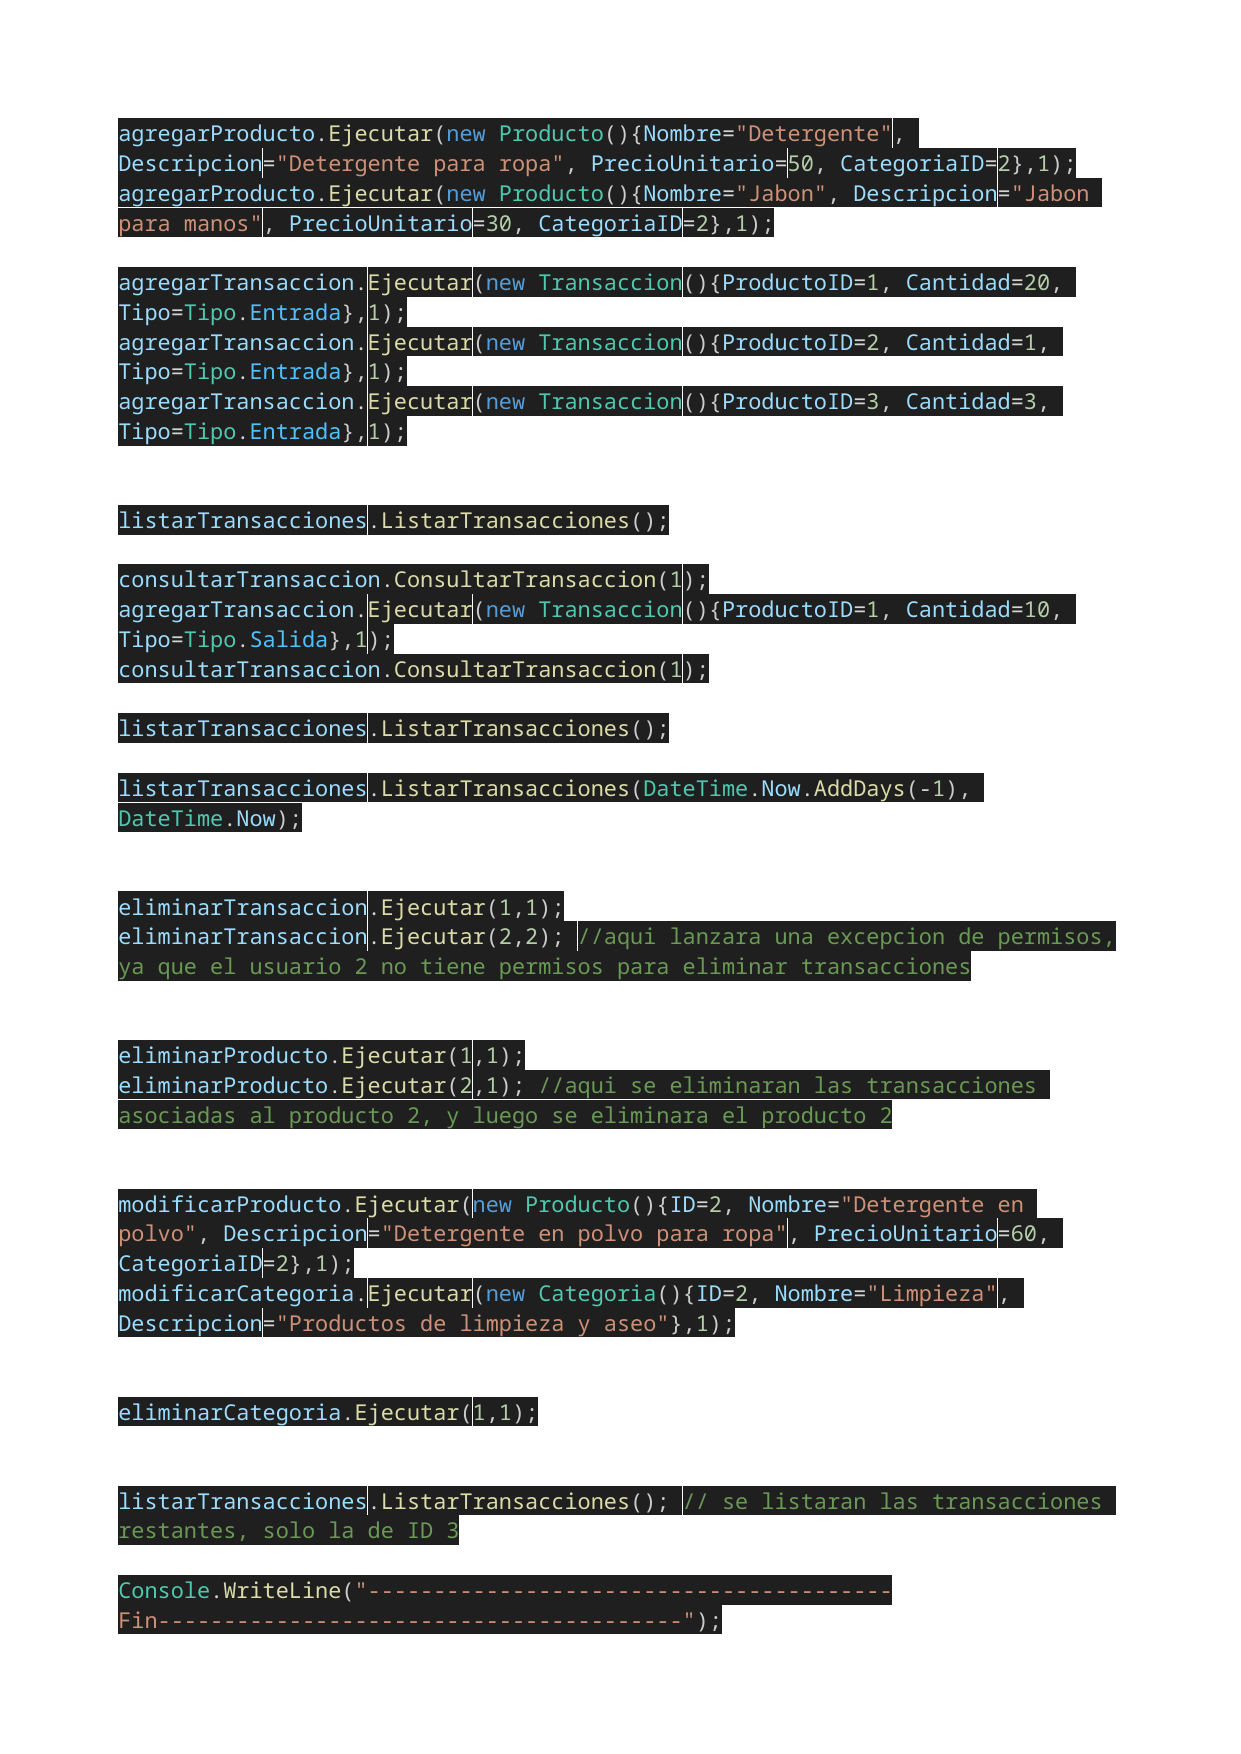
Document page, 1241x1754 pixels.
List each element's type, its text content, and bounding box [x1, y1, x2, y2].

text eliminarProducto.Ejecutar(2,1); //aqui se eliminaran las transacciones asociadas al producto 2, y luego se eliminara el producto 2 [118, 1070, 1122, 1129]
text modificarProducto.Ejecutar(new Producto(){ID=2, Nombre="Detergente en polvo", Descripcion="Detergente en polvo para ropa", PrecioUnitario=60, CategoriaID=2},1); [118, 1188, 1122, 1278]
text listarTransacciones.ListarTransacciones(); // se listaran las transacciones restantes, solo la de ID 3 [118, 1486, 1122, 1545]
text listarTransacciones.ListarTransacciones(); [118, 713, 1122, 743]
text eliminarCategoria.Ejecutar(1,1); [118, 1397, 1122, 1426]
text consultarTransaccion.ConsultarTransaccion(1); [118, 564, 1122, 594]
text agregarTransaccion.Ejecutar(new Transaccion(){ProductoID=2, Cantidad=1, Tipo=Tipo.Entrada},1); [118, 327, 1122, 386]
text agregarProducto.Ejecutar(new Producto(){Nombre="Detergente", Descripcion="Detergente para ropa", PrecioUnitario=50, CategoriaID=2},1); [118, 118, 1122, 178]
text Console.WriteLine("----------------------------------------Fin----------------------------------------"); [118, 1575, 1122, 1634]
text agregarTransaccion.Ejecutar(new Transaccion(){ProductoID=3, Cantidad=3, Tipo=Tipo.Entrada},1); [118, 386, 1122, 446]
text listarTransacciones.ListarTransacciones(); [118, 505, 1122, 535]
text agregarTransaccion.Ejecutar(new Transaccion(){ProductoID=1, Cantidad=10, Tipo=Tipo.Salida},1); [118, 594, 1122, 654]
text agregarProducto.Ejecutar(new Producto(){Nombre="Jabon", Descripcion="Jabon para manos", PrecioUnitario=30, CategoriaID=2},1); [118, 178, 1122, 237]
text eliminarTransaccion.Ejecutar(1,1); [118, 891, 1122, 921]
text agregarTransaccion.Ejecutar(new Transaccion(){ProductoID=1, Cantidad=20, Tipo=Tipo.Entrada},1); [118, 267, 1122, 327]
text consultarTransaccion.ConsultarTransaccion(1); [118, 654, 1122, 683]
text listarTransacciones.ListarTransacciones(DateTime.Now.AddDays(-1), DateTime.Now); [118, 773, 1122, 832]
text eliminarProducto.Ejecutar(1,1); [118, 1040, 1122, 1070]
text eliminarTransaccion.Ejecutar(2,2); //aqui lanzara una excepcion de permisos, ya que el usuario 2 no tiene permisos para eliminar transacciones [118, 921, 1122, 981]
text modificarCategoria.Ejecutar(new Categoria(){ID=2, Nombre="Limpieza", Descripcion="Productos de limpieza y aseo"},1); [118, 1278, 1122, 1337]
